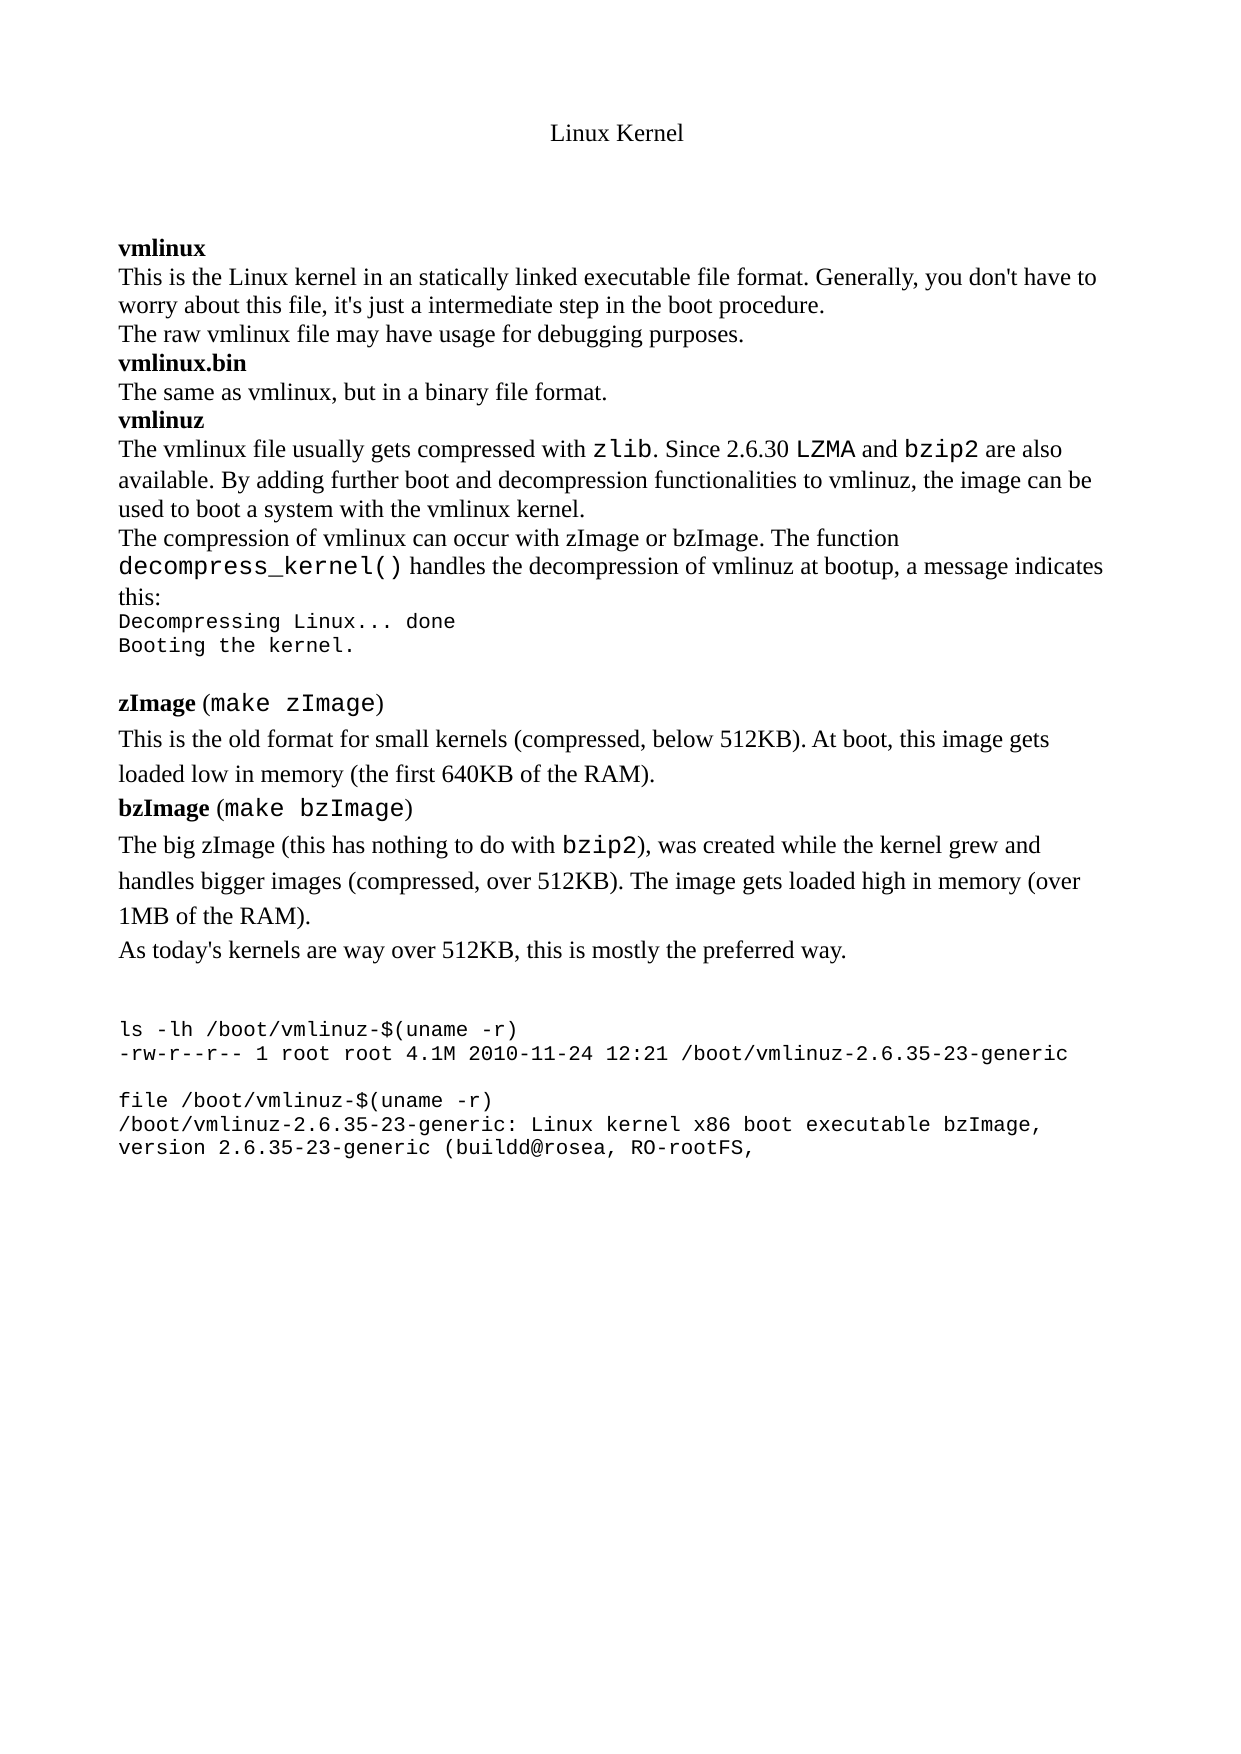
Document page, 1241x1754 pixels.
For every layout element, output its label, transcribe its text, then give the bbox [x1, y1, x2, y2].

text file /boot/vmlinuz-$(uname -r) [118, 1090, 1122, 1113]
text -rw-r--r-- 1 root root 4.1M 2010-11-24 12:21 /boot/vmlinuz-2.6.35-23-generic [118, 1043, 1122, 1066]
text Booting the kernel. [118, 635, 1122, 658]
text Decompressing Linux... done [118, 611, 1122, 635]
text zImage (make zImage) This is the old format for small kernels (compressed, below 512KB). At boot, this image gets loaded low in memory (the first 640KB of the RAM). bzImage (make bzImage) The big zImage (this has nothing to do with bzip2), was created while the kernel grew and handles bigger images (compressed, over 512KB). The image gets loaded high in memory (over 1MB of the RAM). As today's kernels are way over 512KB, this is mostly the preferred way. [118, 688, 1122, 999]
text ls -lh /boot/vmlinuz-$(uname -r) [118, 1019, 1122, 1043]
text vmlinux This is the Linux kernel in an statically linked executable file format. Generally, you don't have to worry about this file, it's just a intermediate step in the boot procedure. The raw vmlinux file may have usage for debugging purposes. vmlinux.bin The same as vmlinux, but in a binary file format. vmlinuz The vmlinux file usually gets compressed with zlib. Since 2.6.30 LZMA and bzip2 are also available. By adding further boot and decompression functionalities to vmlinuz, the image can be used to boot a system with the vmlinux kernel. The compression of vmlinux can occur with zImage or bzImage. The function decompress_kernel() handles the decompression of vmlinuz at bootup, a message indicates this: [118, 233, 1122, 611]
text Linux Kernel [118, 118, 1122, 147]
text /boot/vmlinuz-2.6.35-23-generic: Linux kernel x86 boot executable bzImage, version 2.6.35-23-generic (buildd@rosea, RO-rootFS, [118, 1113, 1122, 1161]
